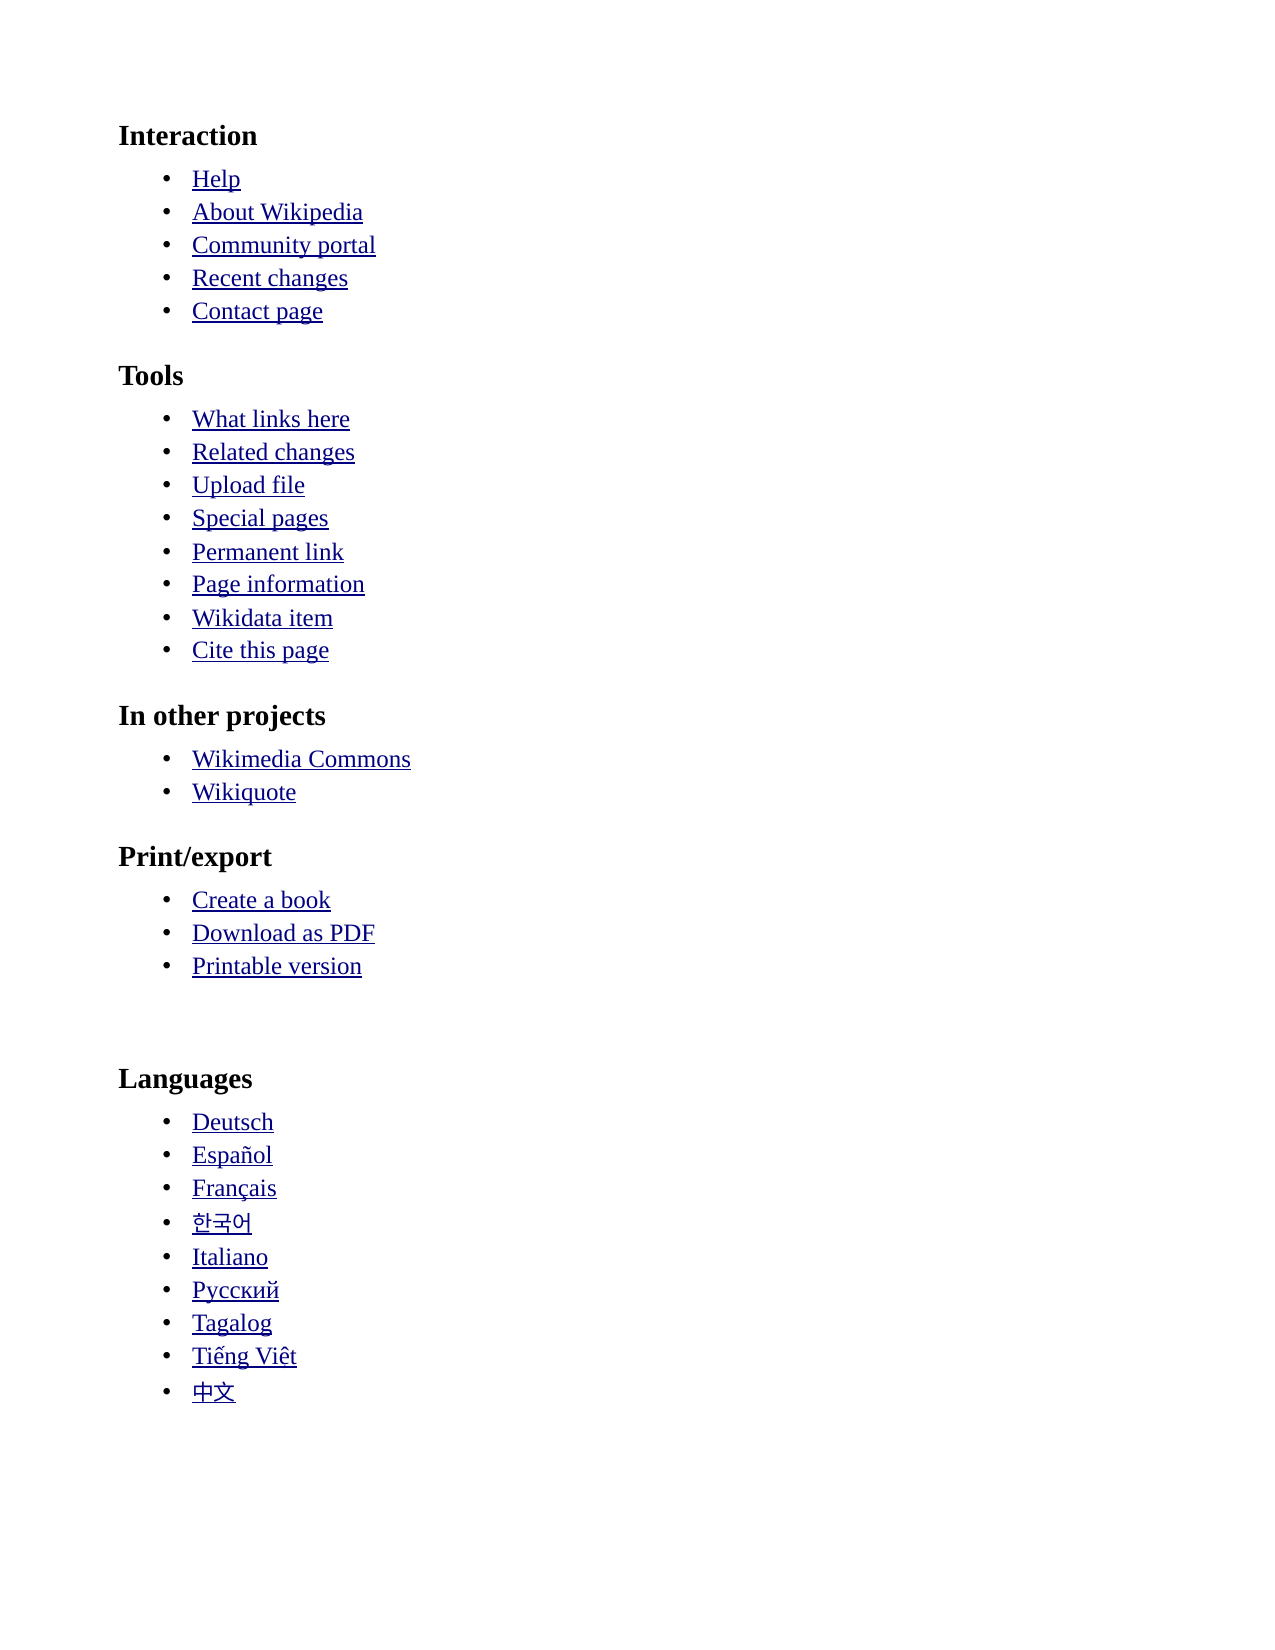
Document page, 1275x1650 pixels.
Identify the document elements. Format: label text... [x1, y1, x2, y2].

list Special pages [162, 503, 1157, 532]
list Español [162, 1140, 1157, 1169]
list Permanent link [162, 537, 1157, 565]
list Wikidata item [162, 603, 1157, 631]
list Help [162, 164, 1157, 193]
list Русский [162, 1275, 1157, 1304]
subtitle Tools [118, 358, 1157, 392]
list Wikimedia Commons [162, 744, 1157, 773]
list Deutsch [162, 1107, 1157, 1136]
list Tiếng Việt [162, 1341, 1157, 1370]
list Contact page [162, 296, 1157, 325]
list 한국어 [162, 1206, 1157, 1238]
list Upload file [162, 471, 1157, 499]
list 中文 [162, 1374, 1157, 1406]
list Italiano [162, 1242, 1157, 1271]
list Community portal [162, 230, 1157, 259]
list What links here [162, 404, 1157, 433]
subtitle In other projects [118, 698, 1157, 731]
list Wikiquote [162, 777, 1157, 806]
subtitle Interaction [118, 118, 1157, 152]
list About Wikipedia [162, 197, 1157, 226]
list Recent changes [162, 263, 1157, 292]
list Cite this page [162, 636, 1157, 664]
list Page information [162, 569, 1157, 598]
subtitle Languages [118, 1061, 1157, 1094]
list Printable version [162, 951, 1157, 980]
subtitle Print/export [118, 839, 1157, 873]
list Tagalog [162, 1308, 1157, 1337]
list Related changes [162, 437, 1157, 466]
list Français [162, 1173, 1157, 1202]
list Create a book [162, 885, 1157, 914]
list Download as PDF [162, 918, 1157, 947]
